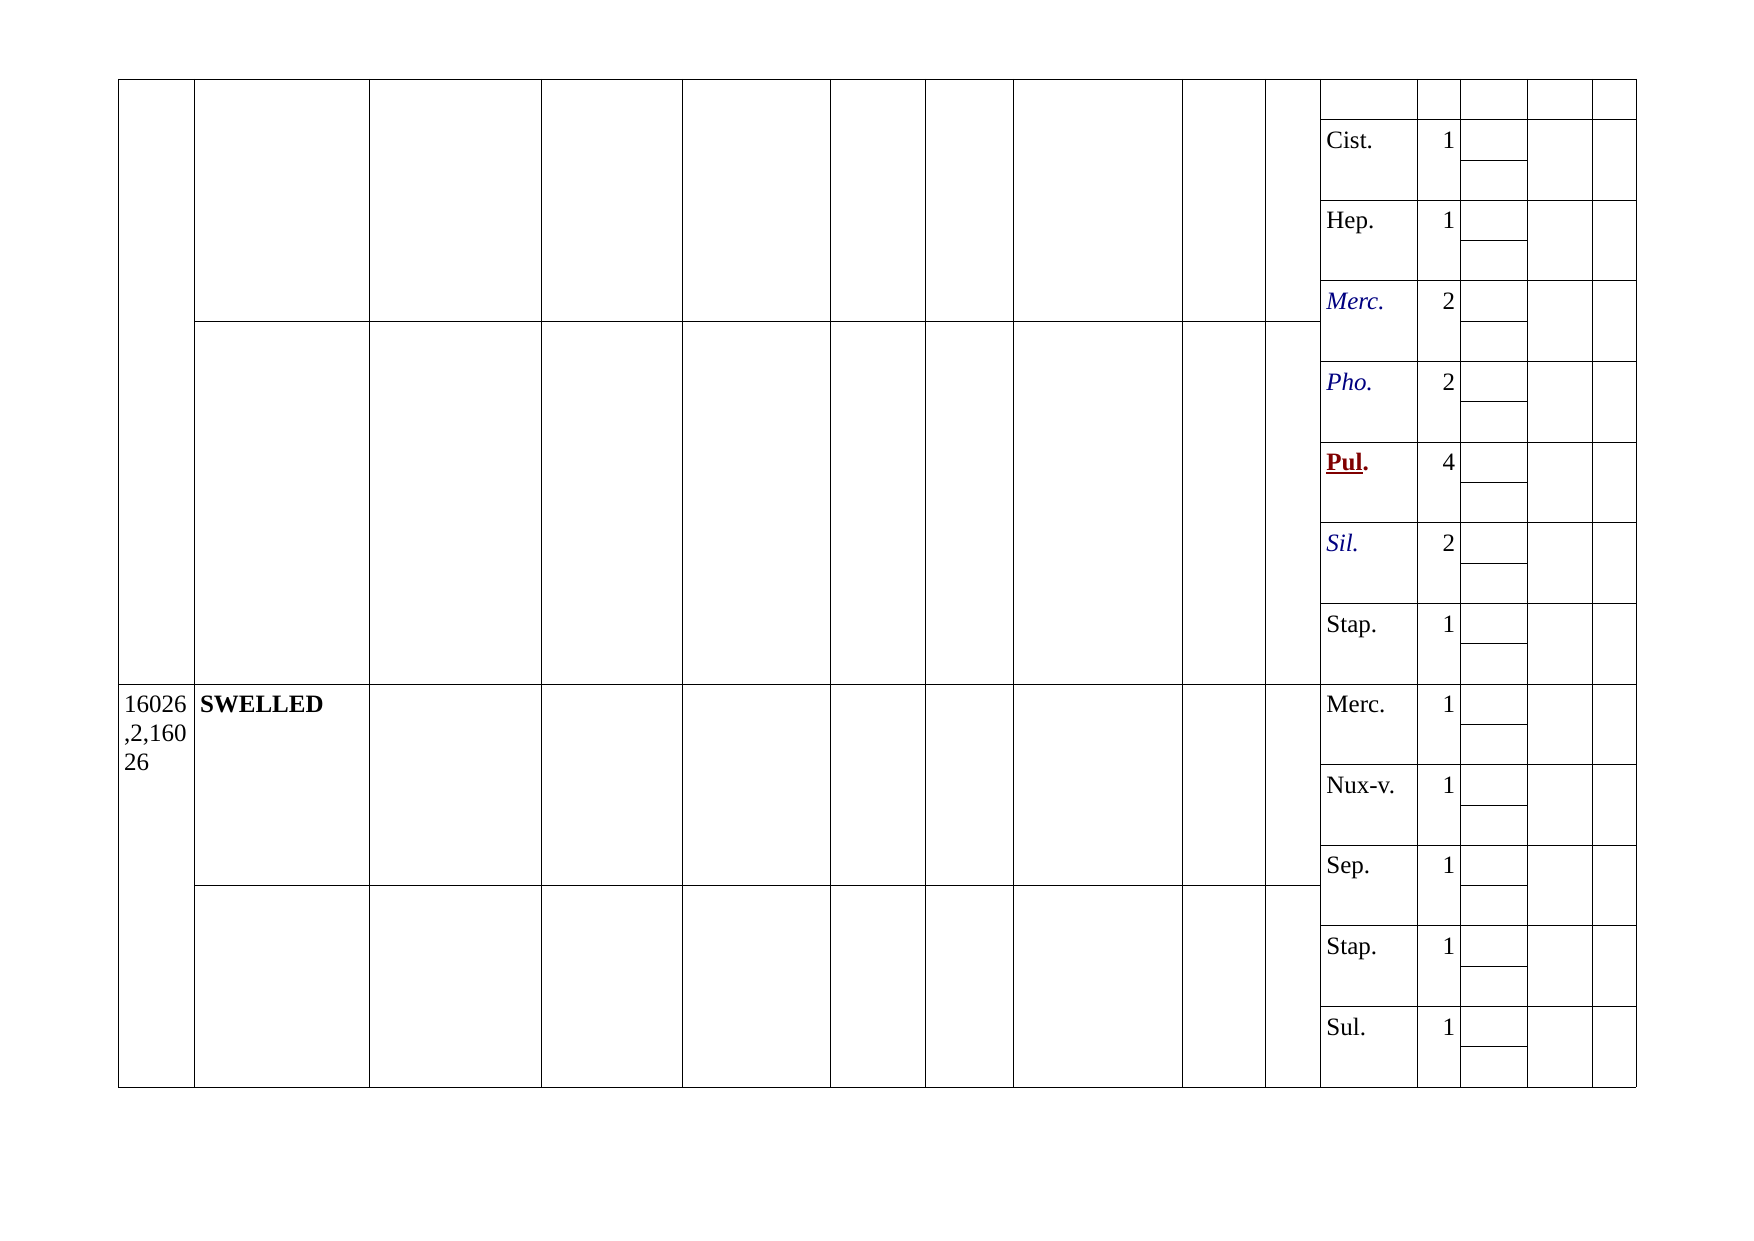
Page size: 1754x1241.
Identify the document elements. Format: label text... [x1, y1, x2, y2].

table_cell swelled [195, 685, 369, 885]
table_cell [1418, 80, 1460, 119]
table_cell 4 [1418, 443, 1460, 522]
table_cell 1 [1418, 201, 1460, 280]
table_cell [1183, 322, 1265, 683]
table_cell [1461, 1007, 1527, 1046]
table_cell [1593, 201, 1636, 280]
table_cell [1461, 322, 1527, 361]
table_cell [831, 685, 925, 885]
table_cell [1528, 80, 1592, 119]
table_cell [1528, 201, 1592, 280]
table_cell [1593, 926, 1636, 1006]
table_cell [683, 886, 830, 1087]
table_cell [1593, 443, 1636, 522]
table_cell [195, 80, 369, 321]
table_cell [1461, 402, 1527, 442]
table_cell [1461, 725, 1527, 764]
table_cell Stap. [1321, 604, 1417, 683]
table_cell [1183, 685, 1265, 885]
table_cell [1461, 564, 1527, 603]
table_cell Pho. [1321, 362, 1417, 442]
table_cell [1461, 1047, 1527, 1087]
table_cell [1321, 80, 1417, 119]
table_cell [1528, 1007, 1592, 1087]
table_cell [1014, 685, 1182, 885]
table_cell [1461, 604, 1527, 643]
table_cell 2 [1418, 523, 1460, 603]
table_cell [1014, 80, 1182, 321]
table_cell 1 [1418, 1007, 1460, 1087]
table_cell 1 [1418, 604, 1460, 683]
table_cell [1593, 846, 1636, 925]
table_cell 1 [1418, 765, 1460, 845]
table_cell [542, 886, 682, 1087]
table_cell [1461, 362, 1527, 401]
table_cell [370, 80, 541, 321]
table_cell 1 [1418, 846, 1460, 925]
table_cell [1461, 161, 1527, 200]
table_cell Hep. [1321, 201, 1417, 280]
table_cell [1528, 443, 1592, 522]
table_cell [1593, 765, 1636, 845]
table_cell [1183, 886, 1265, 1087]
table_cell [1528, 926, 1592, 1006]
table_cell [1593, 120, 1636, 200]
table_cell [1266, 80, 1320, 321]
table_cell [1266, 886, 1320, 1087]
table_cell [1593, 685, 1636, 764]
table_cell [195, 886, 369, 1087]
table_cell [926, 80, 1013, 321]
table_cell [1593, 281, 1636, 361]
table_cell [831, 322, 925, 683]
table_cell [926, 322, 1013, 683]
table_cell Merc. [1321, 685, 1417, 764]
table_cell [1528, 281, 1592, 361]
table_cell [195, 322, 369, 683]
table_cell 2 [1418, 281, 1460, 361]
table_cell [1461, 443, 1527, 482]
table_cell 1 [1418, 120, 1460, 200]
table_cell [683, 80, 830, 321]
table_cell [1461, 765, 1527, 804]
table_cell Sep. [1321, 846, 1417, 925]
table_cell [1266, 322, 1320, 683]
table_cell [1461, 241, 1527, 280]
table_cell [1461, 926, 1527, 966]
table_cell [1593, 80, 1636, 119]
table_cell 1 [1418, 926, 1460, 1006]
table_cell [1528, 362, 1592, 442]
table_cell Sil. [1321, 523, 1417, 603]
table_cell [1461, 523, 1527, 563]
table_cell [1461, 685, 1527, 724]
table_cell [1593, 362, 1636, 442]
table_cell [1461, 80, 1527, 119]
table_cell [1461, 281, 1527, 321]
table_cell [926, 685, 1013, 885]
table_cell [1593, 523, 1636, 603]
table_cell [1528, 765, 1592, 845]
table_cell Cist. [1321, 120, 1417, 200]
table_cell [1461, 201, 1527, 240]
table_cell Merc. [1321, 281, 1417, 361]
table_cell 16026,2,16026 [119, 685, 194, 1087]
table_cell [1461, 120, 1527, 159]
table_cell [1528, 523, 1592, 603]
table_cell [370, 685, 541, 885]
table_cell [1528, 846, 1592, 925]
table_cell [1593, 1007, 1636, 1087]
table_cell [831, 80, 925, 321]
table_cell [1528, 685, 1592, 764]
table_cell [119, 80, 194, 683]
table_cell [831, 886, 925, 1087]
table_cell [1014, 322, 1182, 683]
table_cell [1461, 483, 1527, 522]
table_cell Sul. [1321, 1007, 1417, 1087]
table_cell Stap. [1321, 926, 1417, 1006]
table_cell [1593, 604, 1636, 683]
table_cell [926, 886, 1013, 1087]
table_cell [1528, 604, 1592, 683]
table_cell [1461, 886, 1527, 925]
table_cell [370, 322, 541, 683]
table_cell [1461, 967, 1527, 1006]
table_cell [370, 886, 541, 1087]
table_cell [1461, 806, 1527, 845]
table_cell [1183, 80, 1265, 321]
table_cell 2 [1418, 362, 1460, 442]
table_cell Nux-v. [1321, 765, 1417, 845]
table_cell [542, 685, 682, 885]
table_cell [542, 80, 682, 321]
table_cell [1461, 644, 1527, 683]
table_cell [1528, 120, 1592, 200]
table_cell [1014, 886, 1182, 1087]
table_cell Pul. [1321, 443, 1417, 522]
table_cell [1266, 685, 1320, 885]
table_cell 1 [1418, 685, 1460, 764]
table_cell [542, 322, 682, 683]
table_cell [683, 685, 830, 885]
table_cell [683, 322, 830, 683]
table_cell [1461, 846, 1527, 885]
